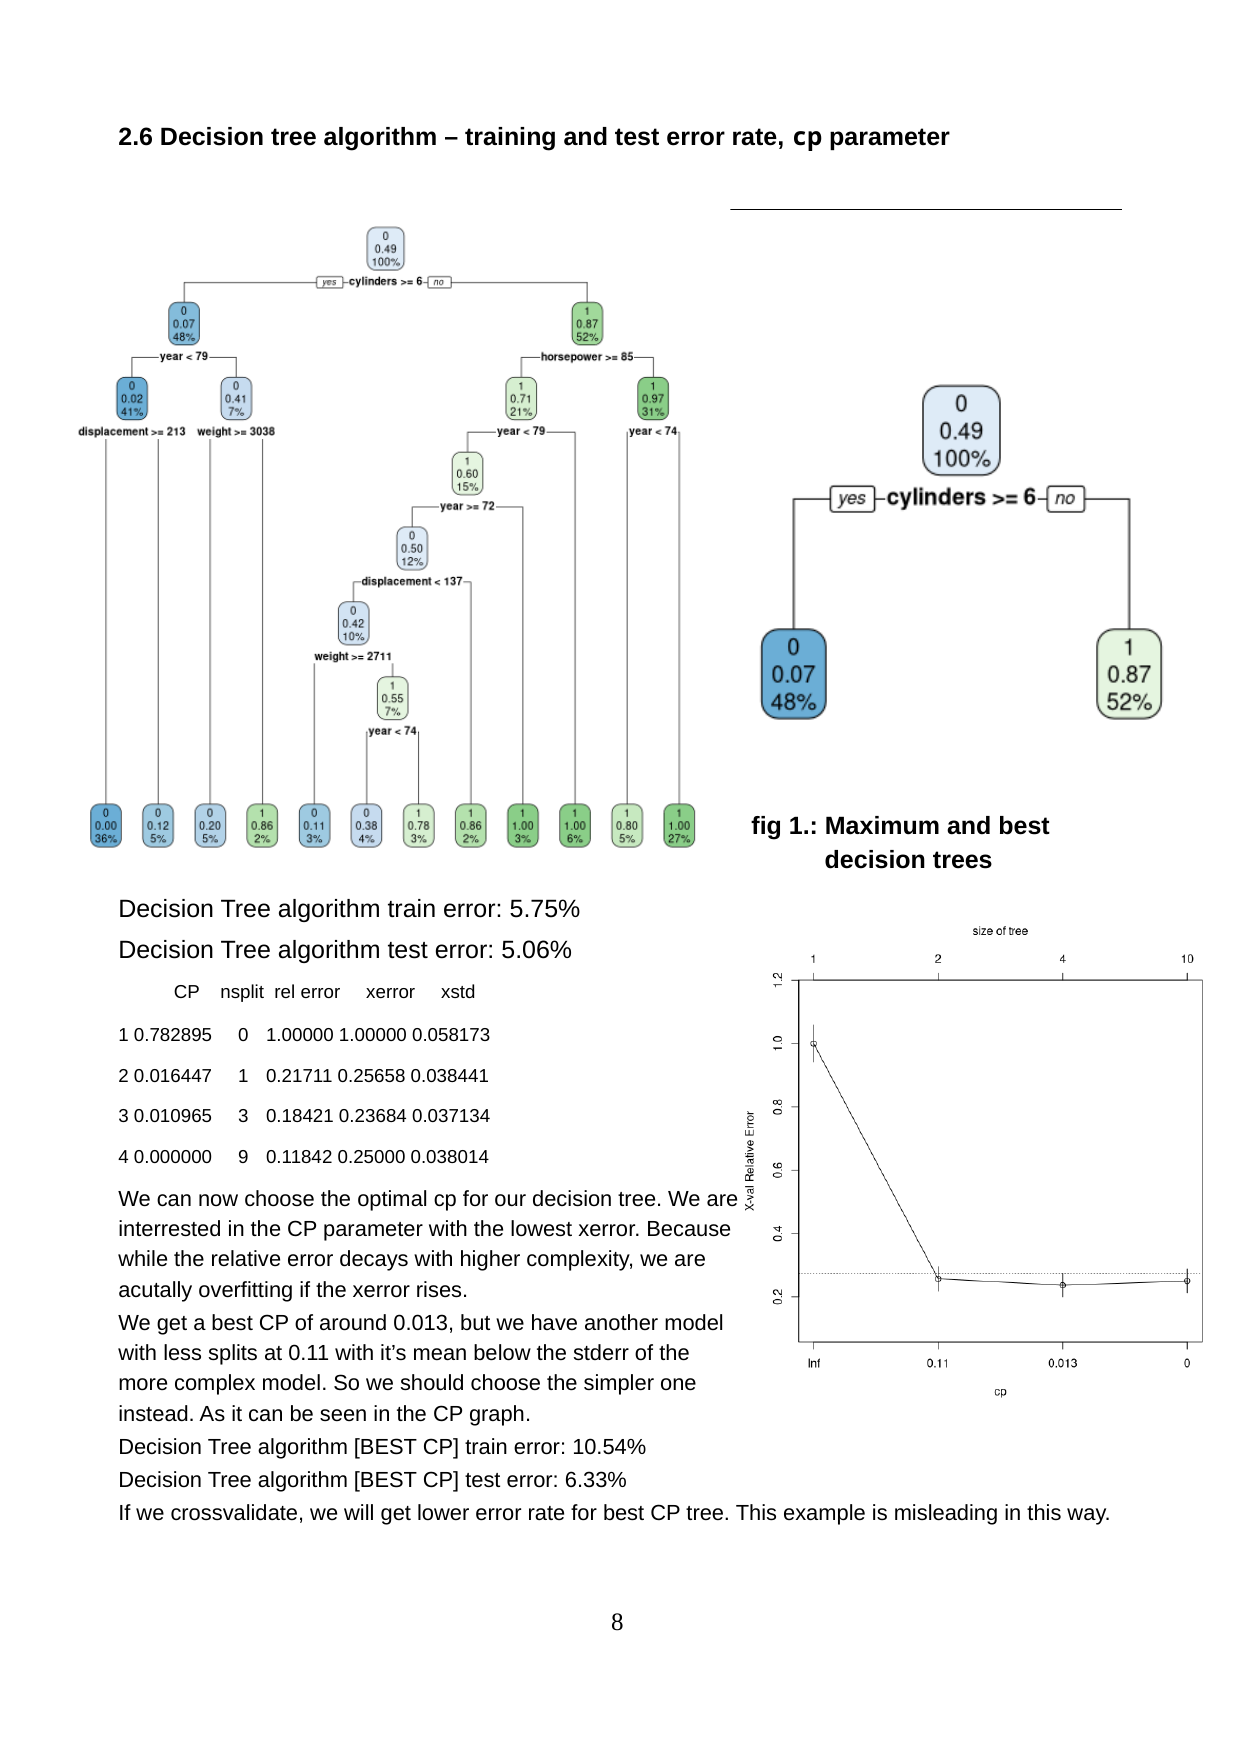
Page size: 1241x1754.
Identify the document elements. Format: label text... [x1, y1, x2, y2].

text Decision Tree algorithm [BEST CP] test error: 6.33% [118, 1467, 1122, 1492]
text If we crossvalidate, we will get lower error rate for best CP tree. This example is misleading in this way. [118, 1500, 1122, 1525]
text 3 0.010965 3 0.18421 0.23684 0.037134 [118, 1105, 743, 1127]
text 2.6 Decision tree algorithm – training and test error rate, cp parameter [118, 118, 1122, 152]
text Decision Tree algorithm [BEST CP] train error: 10.54% [118, 1434, 1122, 1459]
text We get a best CP of around 0.013, but we have another model with less splits at 0.11 with it’s mean below the stderr of the more complex model. So we should choose the simpler one instead. As it can be seen in the CP graph. [118, 1310, 1122, 1426]
text CP nsplit rel error xerror xstd [118, 975, 743, 1004]
text We can now choose the optimal cp for our decision tree. We are interrested in the CP parameter with the lowest xerror. Because while the relative error decays with higher complexity, we are acutally overfitting if the xerror rises. [118, 1186, 743, 1302]
text Decision Tree algorithm test error: 5.06% [118, 935, 743, 963]
picture [45, 199, 1182, 875]
text 2 0.016447 1 0.21711 0.25658 0.038441 [118, 1065, 743, 1086]
text 1 0.782895 0 1.00000 1.00000 0.058173 [118, 1024, 743, 1046]
picture [743, 926, 1223, 1406]
text 4 0.000000 9 0.11842 0.25000 0.038014 [118, 1146, 743, 1167]
text Decision Tree algorithm train error: 5.75% [118, 894, 1122, 923]
text fig 1.: Maximum and best decision trees [731, 811, 1122, 874]
